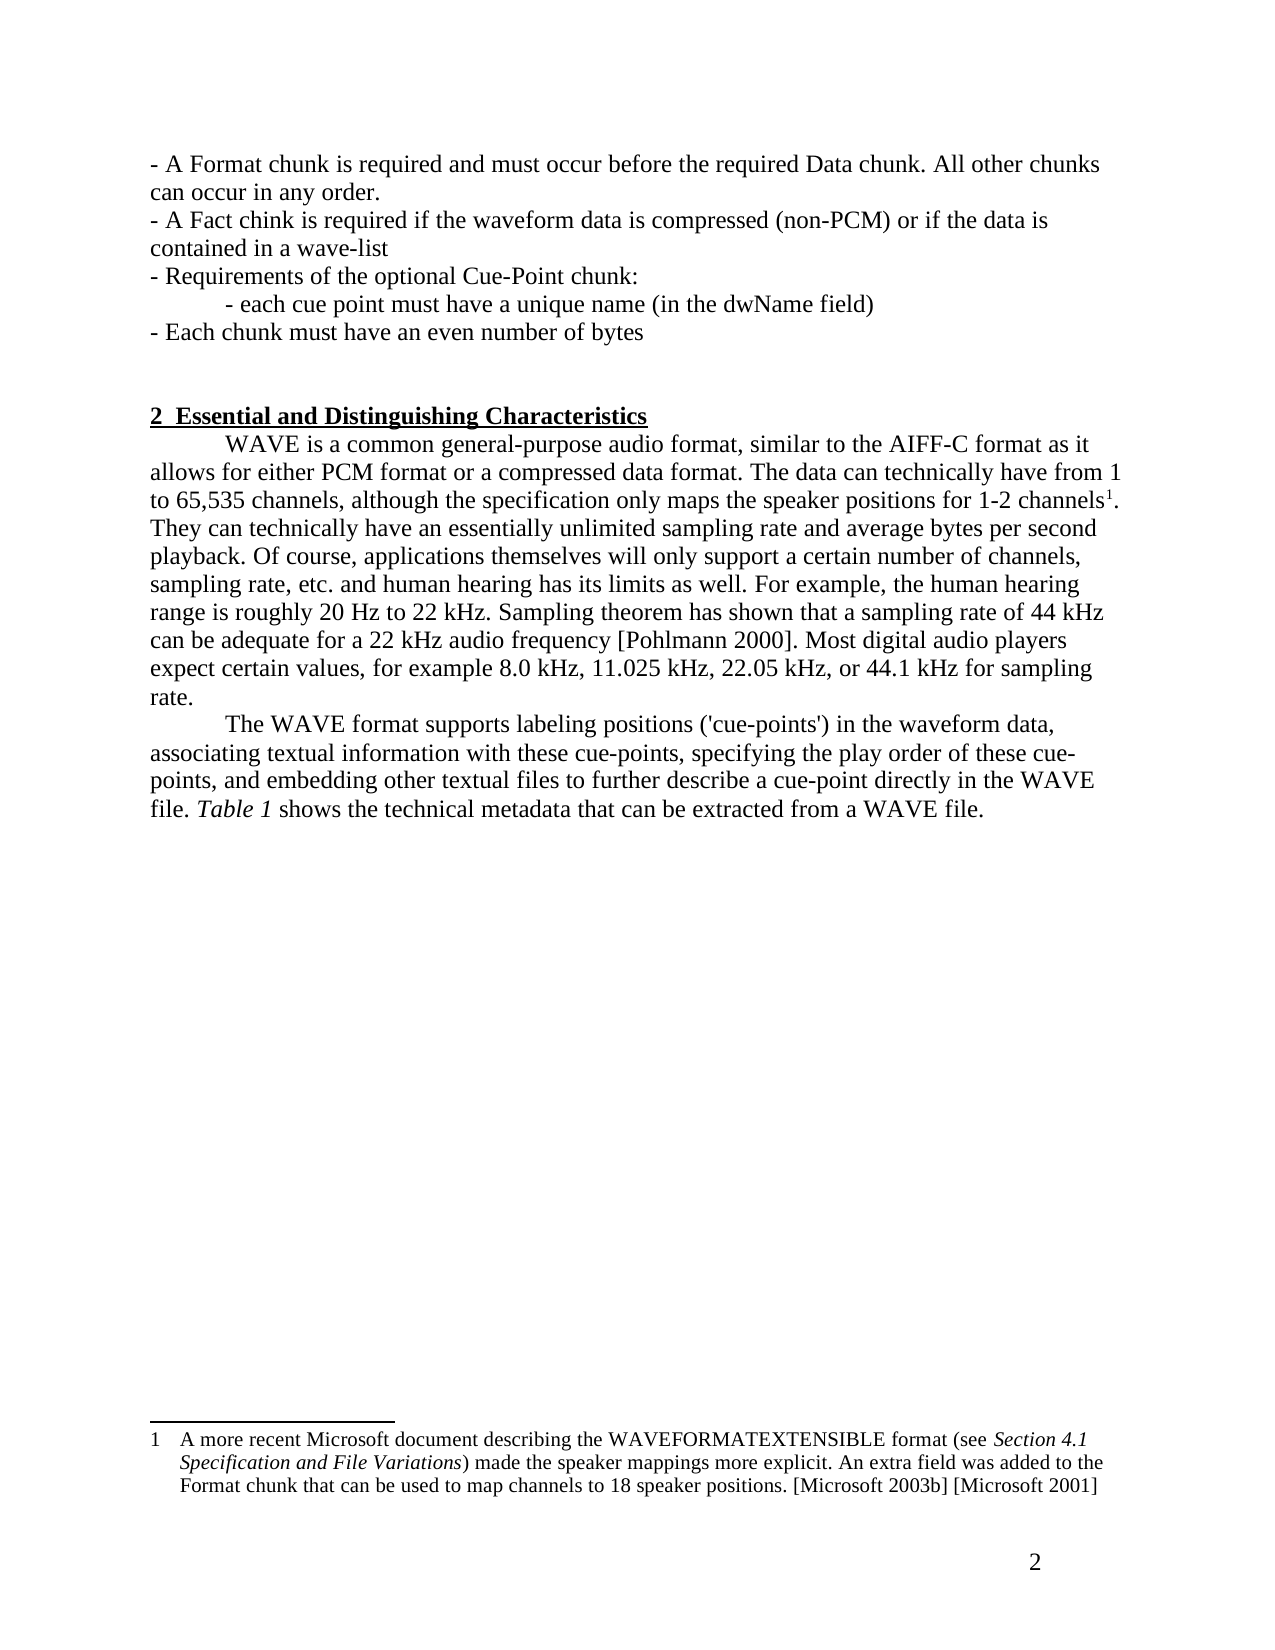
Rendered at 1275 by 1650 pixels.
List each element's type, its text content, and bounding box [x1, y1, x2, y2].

text - each cue point must have a unique name (in the dwName field) [150, 290, 1125, 318]
text - Each chunk must have an even number of bytes [150, 318, 1125, 346]
text - A Fact chink is required if the waveform data is compressed (non-PCM) or if the data is contained in a wave-list [150, 206, 1125, 262]
text - A Format chunk is required and must occur before the required Data chunk. All other chunks can occur in any order. [150, 150, 1125, 206]
text The WAVE format supports labeling positions ('cue-points') in the waveform data, associating textual information with these cue-points, specifying the play order of these cue-points, and embedding other textual files to further describe a cue-point directly in the WAVE file. Table 1 shows the technical metadata that can be extracted from a WAVE file. [150, 710, 1125, 822]
text A more recent Microsoft document describing the WAVEFORMATEXTENSIBLE format (see Section 4.1 Specification and File Variations) made the speaker mappings more explicit. An extra field was added to the Format chunk that can be used to map channels to 18 speaker positions. [Microsoft 2003b] [Microsoft 2001] [150, 1428, 1125, 1497]
text - Requirements of the optional Cue-Point chunk: [150, 262, 1125, 290]
text WAVE is a common general-purpose audio format, similar to the AIFF-C format as it allows for either PCM format or a compressed data format. The data can technically have from 1 to 65,535 channels, although the specification only maps the speaker positions for 1-2 channels. They can technically have an essentially unlimited sampling rate and average bytes per second playback. Of course, applications themselves will only support a certain number of channels, sampling rate, etc. and human hearing has its limits as well. For example, the human hearing range is roughly 20 Hz to 22 kHz. Sampling theorem has shown that a sampling rate of 44 kHz can be adequate for a 22 kHz audio frequency [Pohlmann 2000]. Most digital audio players expect certain values, for example 8.0 kHz, 11.025 kHz, 22.05 kHz, or 44.1 kHz for sampling rate. [150, 430, 1125, 710]
subtitle 2 Essential and Distinguishing Characteristics [150, 402, 1125, 430]
